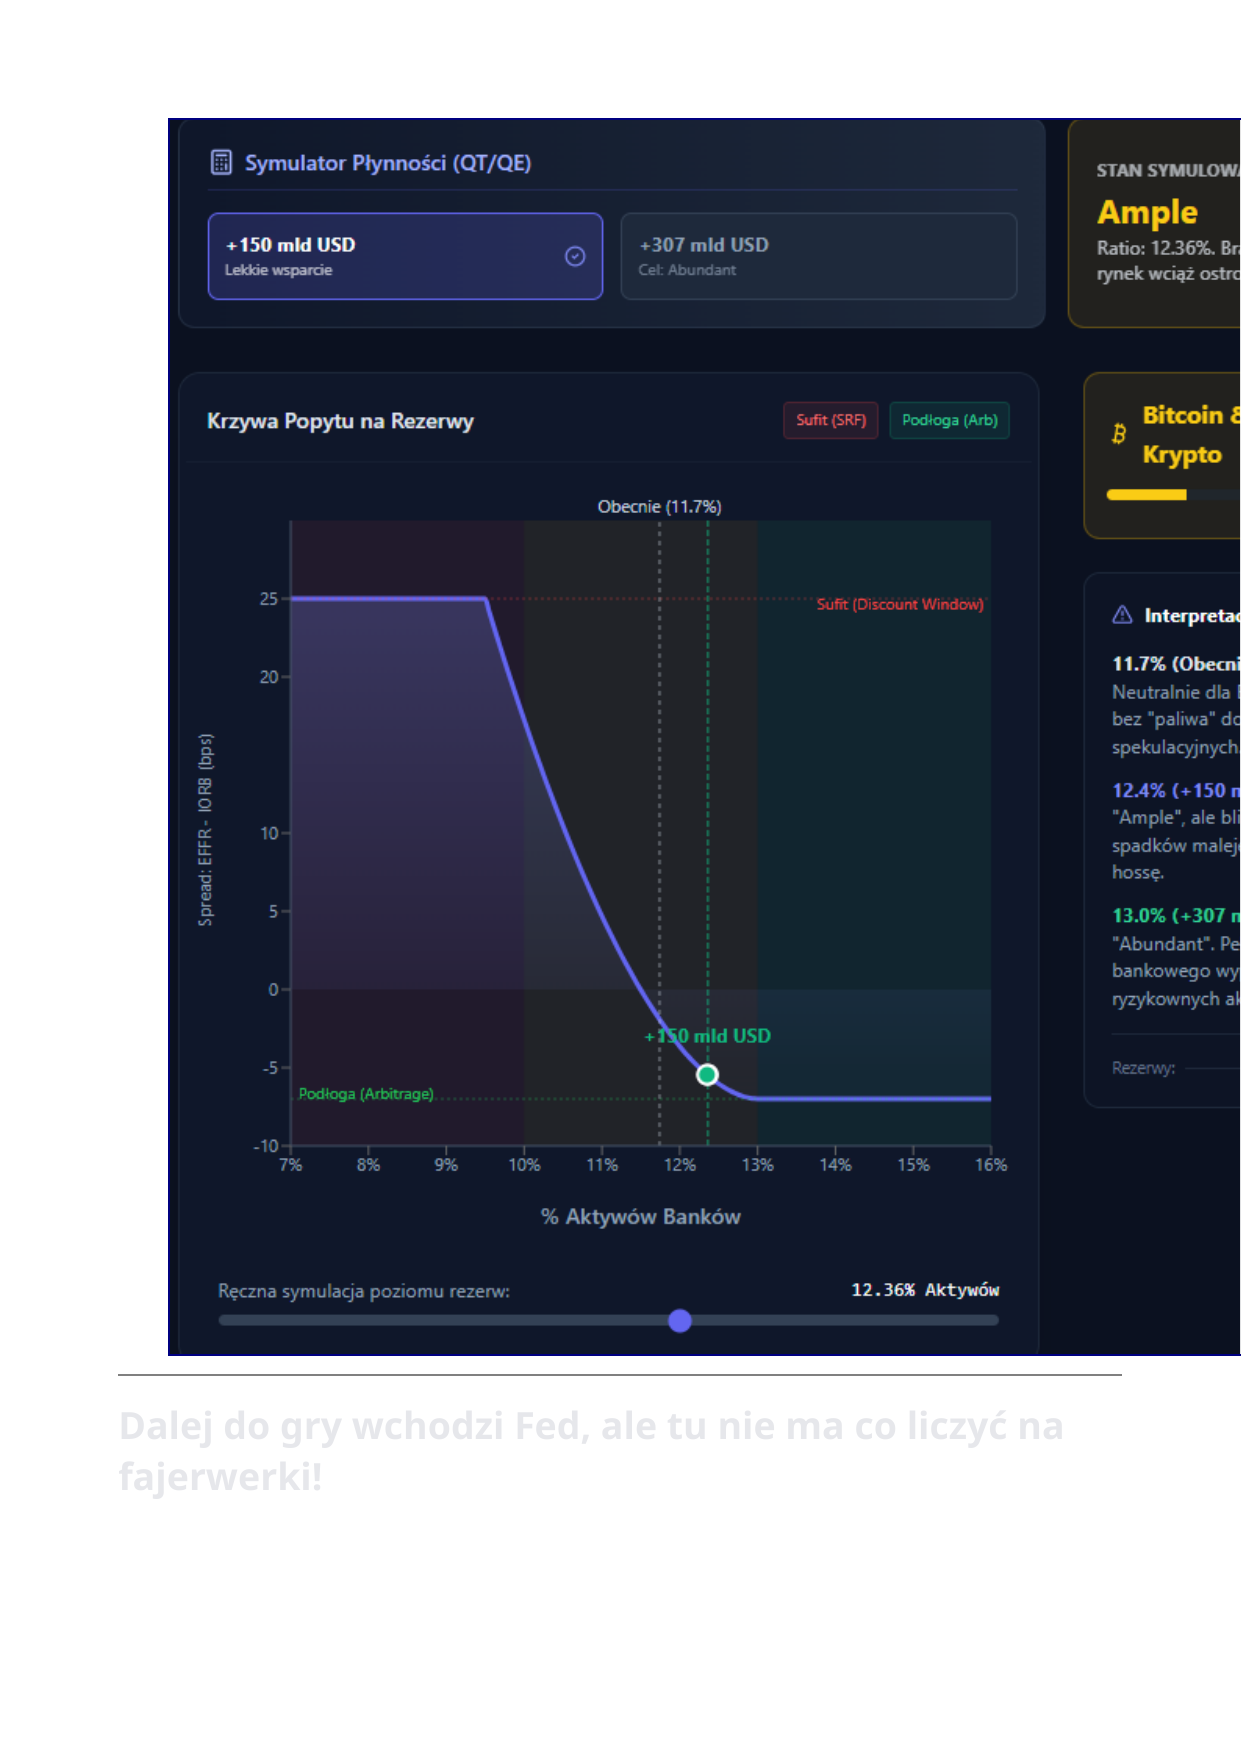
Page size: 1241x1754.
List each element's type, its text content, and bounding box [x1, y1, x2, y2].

subtitle Dalej do gry wchodzi Fed, ale tu nie ma co liczyć na fajerwerki! [118, 1400, 1122, 1502]
picture [170, 120, 1241, 1354]
